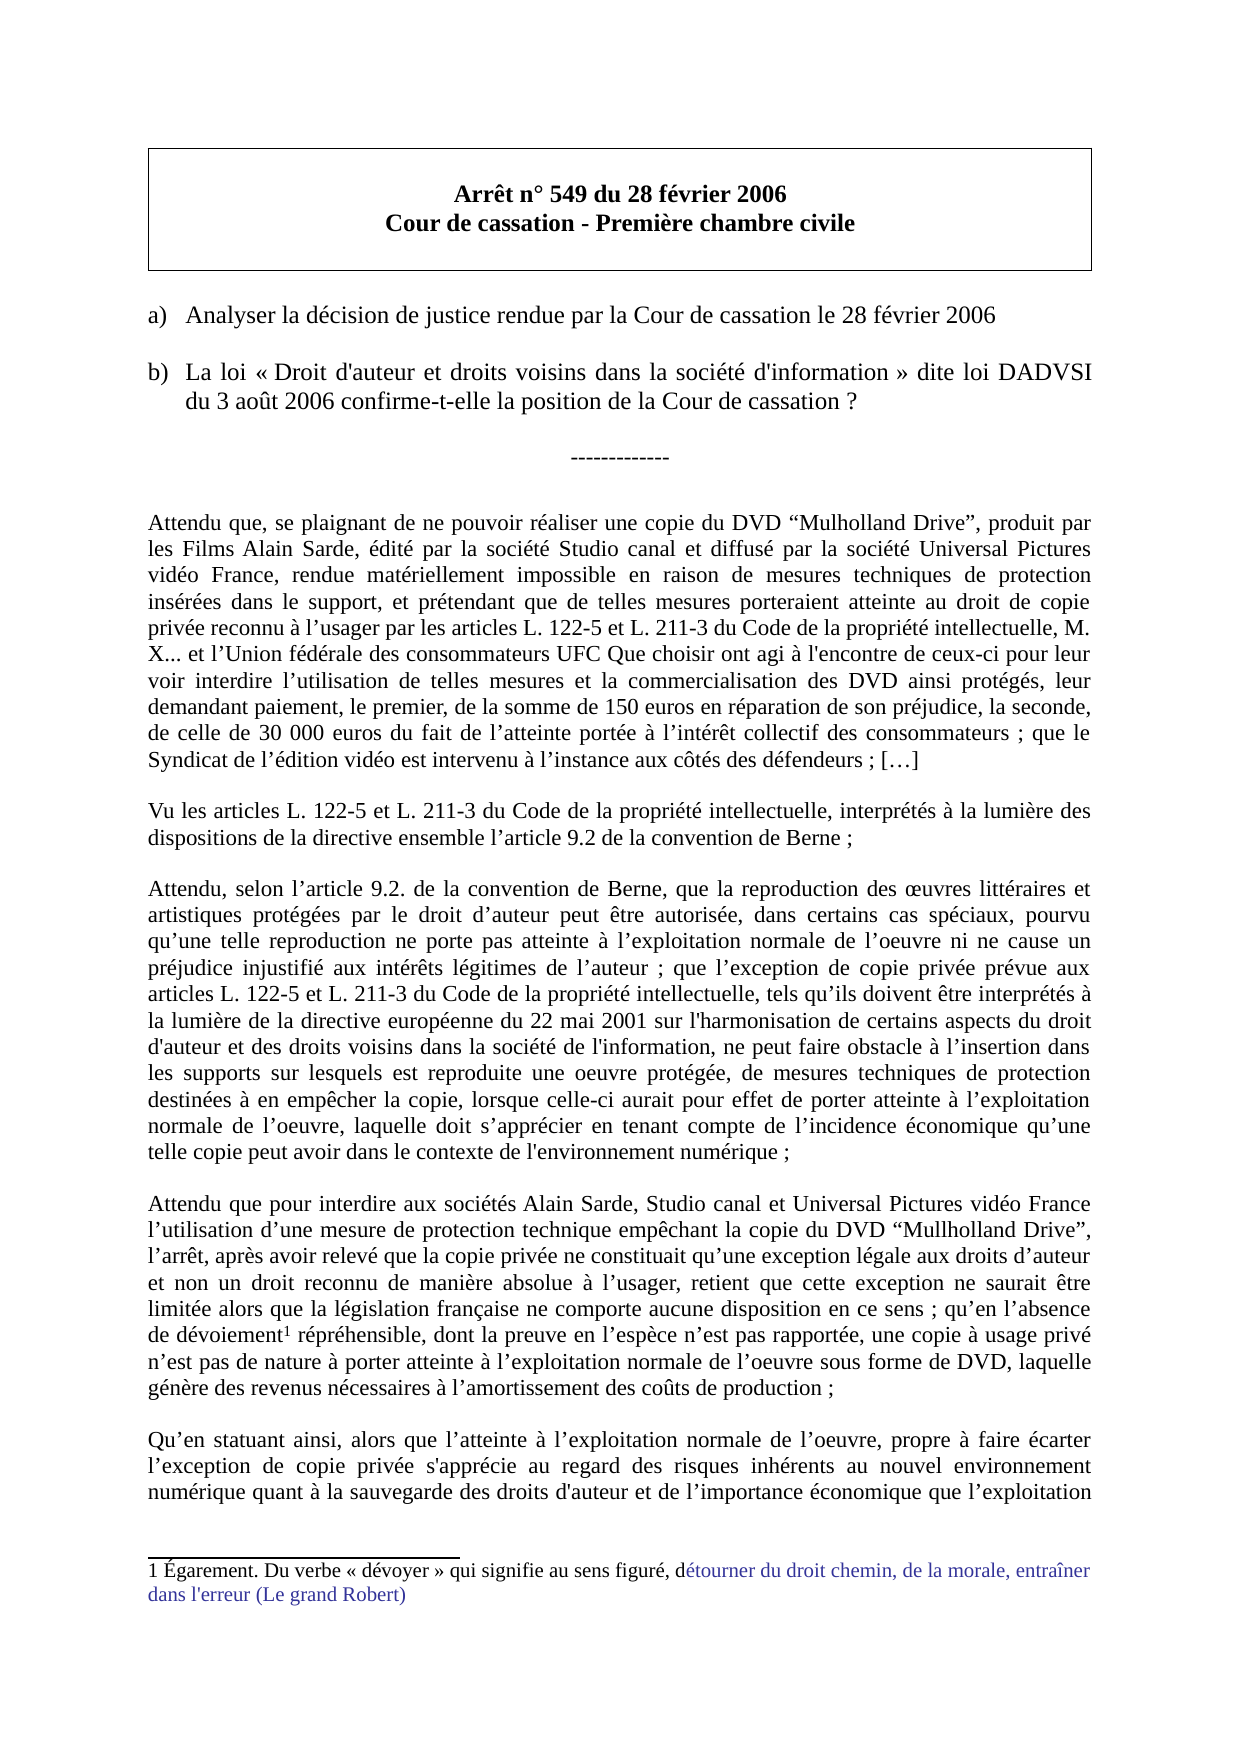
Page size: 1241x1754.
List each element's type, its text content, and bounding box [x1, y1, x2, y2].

text Qu’en statuant ainsi, alors que l’atteinte à l’exploitation normale de l’oeuvre, propre à faire écarter l’exception de copie privée s'apprécie au regard des risques inhérents au nouvel environnement numérique quant à la sauvegarde des droits d'auteur et de l’importance économique que l’exploitation [148, 1426, 1092, 1505]
text Attendu que, se plaignant de ne pouvoir réaliser une copie du DVD “Mulholland Drive”, produit par les Films Alain Sarde, édité par la société Studio canal et diffusé par la société Universal Pictures vidéo France, rendue matériellement impossible en raison de mesures techniques de protection insérées dans le support, et prétendant que de telles mesures porteraient atteinte au droit de copie privée reconnu à l’usager par les articles L. 122-5 et L. 211-3 du Code de la propriété intellectuelle, M. X... et l’Union fédérale des consommateurs UFC Que choisir ont agi à l'encontre de ceux-ci pour leur voir interdire l’utilisation de telles mesures et la commercialisation des DVD ainsi protégés, leur demandant paiement, le premier, de la somme de 150 euros en réparation de son préjudice, la seconde, de celle de 30 000 euros du fait de l’atteinte portée à l’intérêt collectif des consommateurs ; que le Syndicat de l’édition vidéo est intervenu à l’instance aux côtés des défendeurs ; […] [148, 509, 1092, 772]
text Arrêt n° 549 du 28 février 2006 Cour de cassation - Première chambre civile [149, 176, 1091, 237]
text Attendu, selon l’article 9.2. de la convention de Berne, que la reproduction des œuvres littéraires et artistiques protégées par le droit d’auteur peut être autorisée, dans certains cas spéciaux, pourvu qu’une telle reproduction ne porte pas atteinte à l’exploitation normale de l’oeuvre ni ne cause un préjudice injustifié aux intérêts légitimes de l’auteur ; que l’exception de copie privée prévue aux articles L. 122-5 et L. 211-3 du Code de la propriété intellectuelle, tels qu’ils doivent être interprétés à la lumière de la directive européenne du 22 mai 2001 sur l'harmonisation de certains aspects du droit d'auteur et des droits voisins dans la société de l'information, ne peut faire obstacle à l’insertion dans les supports sur lesquels est reproduite une oeuvre protégée, de mesures techniques de protection destinées à en empêcher la copie, lorsque celle-ci aurait pour effet de porter atteinte à l’exploitation normale de l’oeuvre, laquelle doit s’apprécier en tenant compte de l’incidence économique qu’une telle copie peut avoir dans le contexte de l'environnement numérique ; [148, 875, 1092, 1165]
text Attendu que pour interdire aux sociétés Alain Sarde, Studio canal et Universal Pictures vidéo France l’utilisation d’une mesure de protection technique empêchant la copie du DVD “Mullholland Drive”, l’arrêt, après avoir relevé que la copie privée ne constituait qu’une exception légale aux droits d’auteur et non un droit reconnu de manière absolue à l’usager, retient que cette exception ne saurait être limitée alors que la législation française ne comporte aucune disposition en ce sens ; qu’en l’absence de dévoiement répréhensible, dont la preuve en l’espèce n’est pas rapportée, une copie à usage privé n’est pas de nature à porter atteinte à l’exploitation normale de l’oeuvre sous forme de DVD, laquelle génère des revenus nécessaires à l’amortissement des coûts de production ; [148, 1190, 1092, 1401]
list Analyser la décision de justice rendue par la Cour de cassation le 28 février 2006 [148, 300, 1092, 328]
text ------------- [148, 443, 1092, 470]
list La loi « Droit d'auteur et droits voisins dans la société d'information » dite loi DADVSI du 3 août 2006 confirme-t-elle la position de la Cour de cassation ? [148, 357, 1092, 415]
text Égarement. Du verbe « dévoyer » qui signifie au sens figuré, détourner du droit chemin, de la morale, entraîner dans l'erreur (Le grand Robert) [148, 1558, 1092, 1606]
text Vu les articles L. 122-5 et L. 211-3 du Code de la propriété intellectuelle, interprétés à la lumière des dispositions de la directive ensemble l’article 9.2 de la convention de Berne ; [148, 797, 1092, 850]
